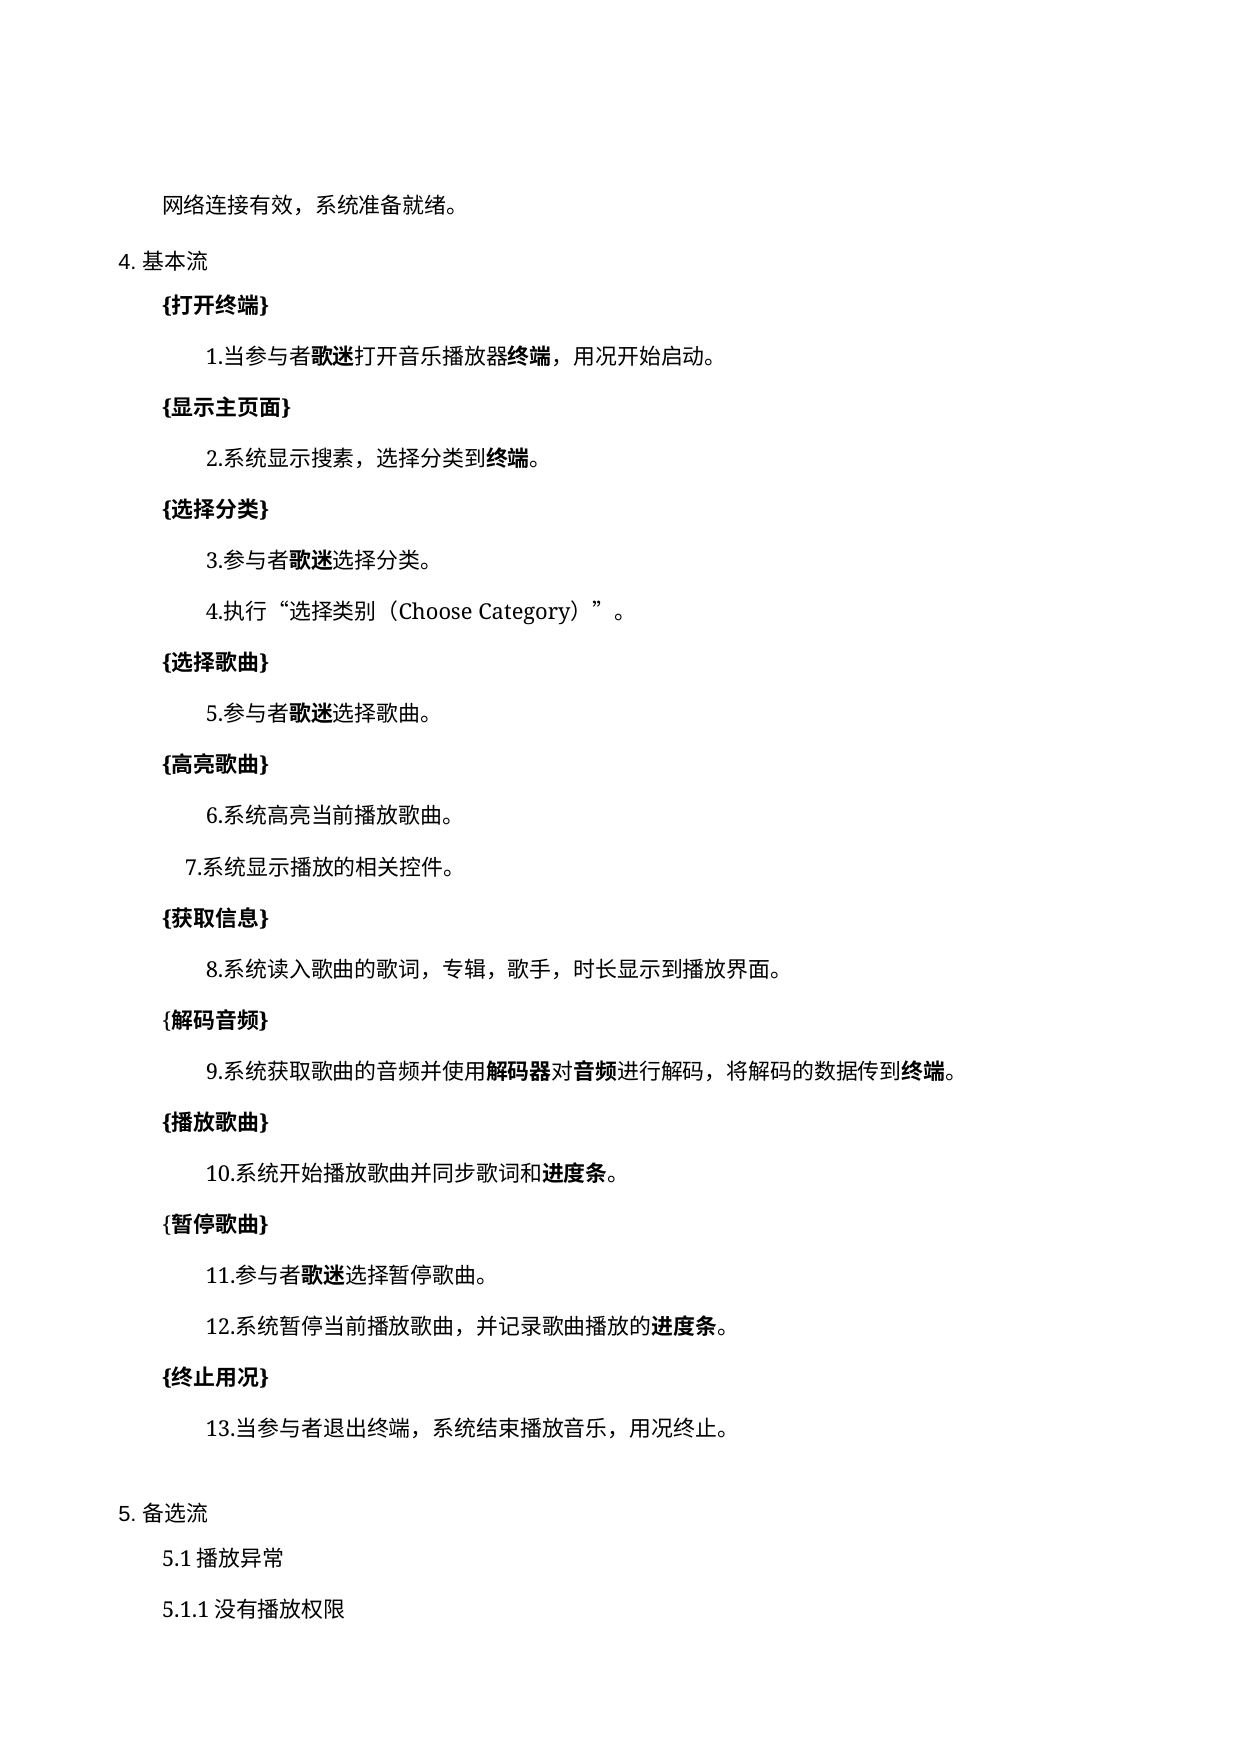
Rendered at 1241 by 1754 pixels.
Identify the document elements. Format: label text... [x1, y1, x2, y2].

text {选择歌曲} [118, 645, 1122, 677]
text 11.参与者歌迷选择暂停歌曲。 [118, 1258, 1122, 1290]
text 13.当参与者退出终端，系统结束播放音乐，用况终止。 [118, 1411, 1122, 1443]
text 10.系统开始播放歌曲并同步歌词和进度条。 [118, 1156, 1122, 1188]
text {解码音频} [118, 1003, 1122, 1034]
text 12.系统暂停当前播放歌曲，并记录歌曲播放的进度条。 [118, 1309, 1122, 1341]
text 3.参与者歌迷选择分类。 [118, 543, 1122, 575]
text {播放歌曲} [118, 1105, 1122, 1137]
text 网络连接有效，系统准备就绪。 [118, 188, 1122, 219]
text {显示主页面} [118, 390, 1122, 422]
text {终止用况} [118, 1360, 1122, 1392]
text 6.系统高亮当前播放歌曲。 [118, 798, 1122, 830]
text 9.系统获取歌曲的音频并使用解码器对音频进行解码，将解码的数据传到终端。 [118, 1054, 1122, 1086]
text 5.1播放异常 [118, 1541, 1122, 1572]
text 1.当参与者歌迷打开音乐播放器终端，用况开始启动。 [118, 339, 1122, 371]
text 4.执行“选择类别（Choose Category）”。 [118, 594, 1122, 626]
text 8.系统读入歌曲的歌词，专辑，歌手，时长显示到播放界面。 [118, 952, 1122, 983]
subtitle 基本流 [118, 244, 1122, 275]
text 7.系统显示播放的相关控件。 [118, 849, 1122, 881]
text 2.系统显示搜素，选择分类到终端。 [118, 441, 1122, 473]
text 5.参与者歌迷选择歌曲。 [118, 696, 1122, 728]
text {选择分类} [118, 492, 1122, 524]
text {打开终端} [118, 288, 1122, 320]
text {暂停歌曲} [118, 1207, 1122, 1239]
text {高亮歌曲} [118, 747, 1122, 779]
text {获取信息} [118, 901, 1122, 932]
text 5.1.1没有播放权限 [118, 1592, 1122, 1623]
subtitle 备选流 [118, 1496, 1122, 1528]
